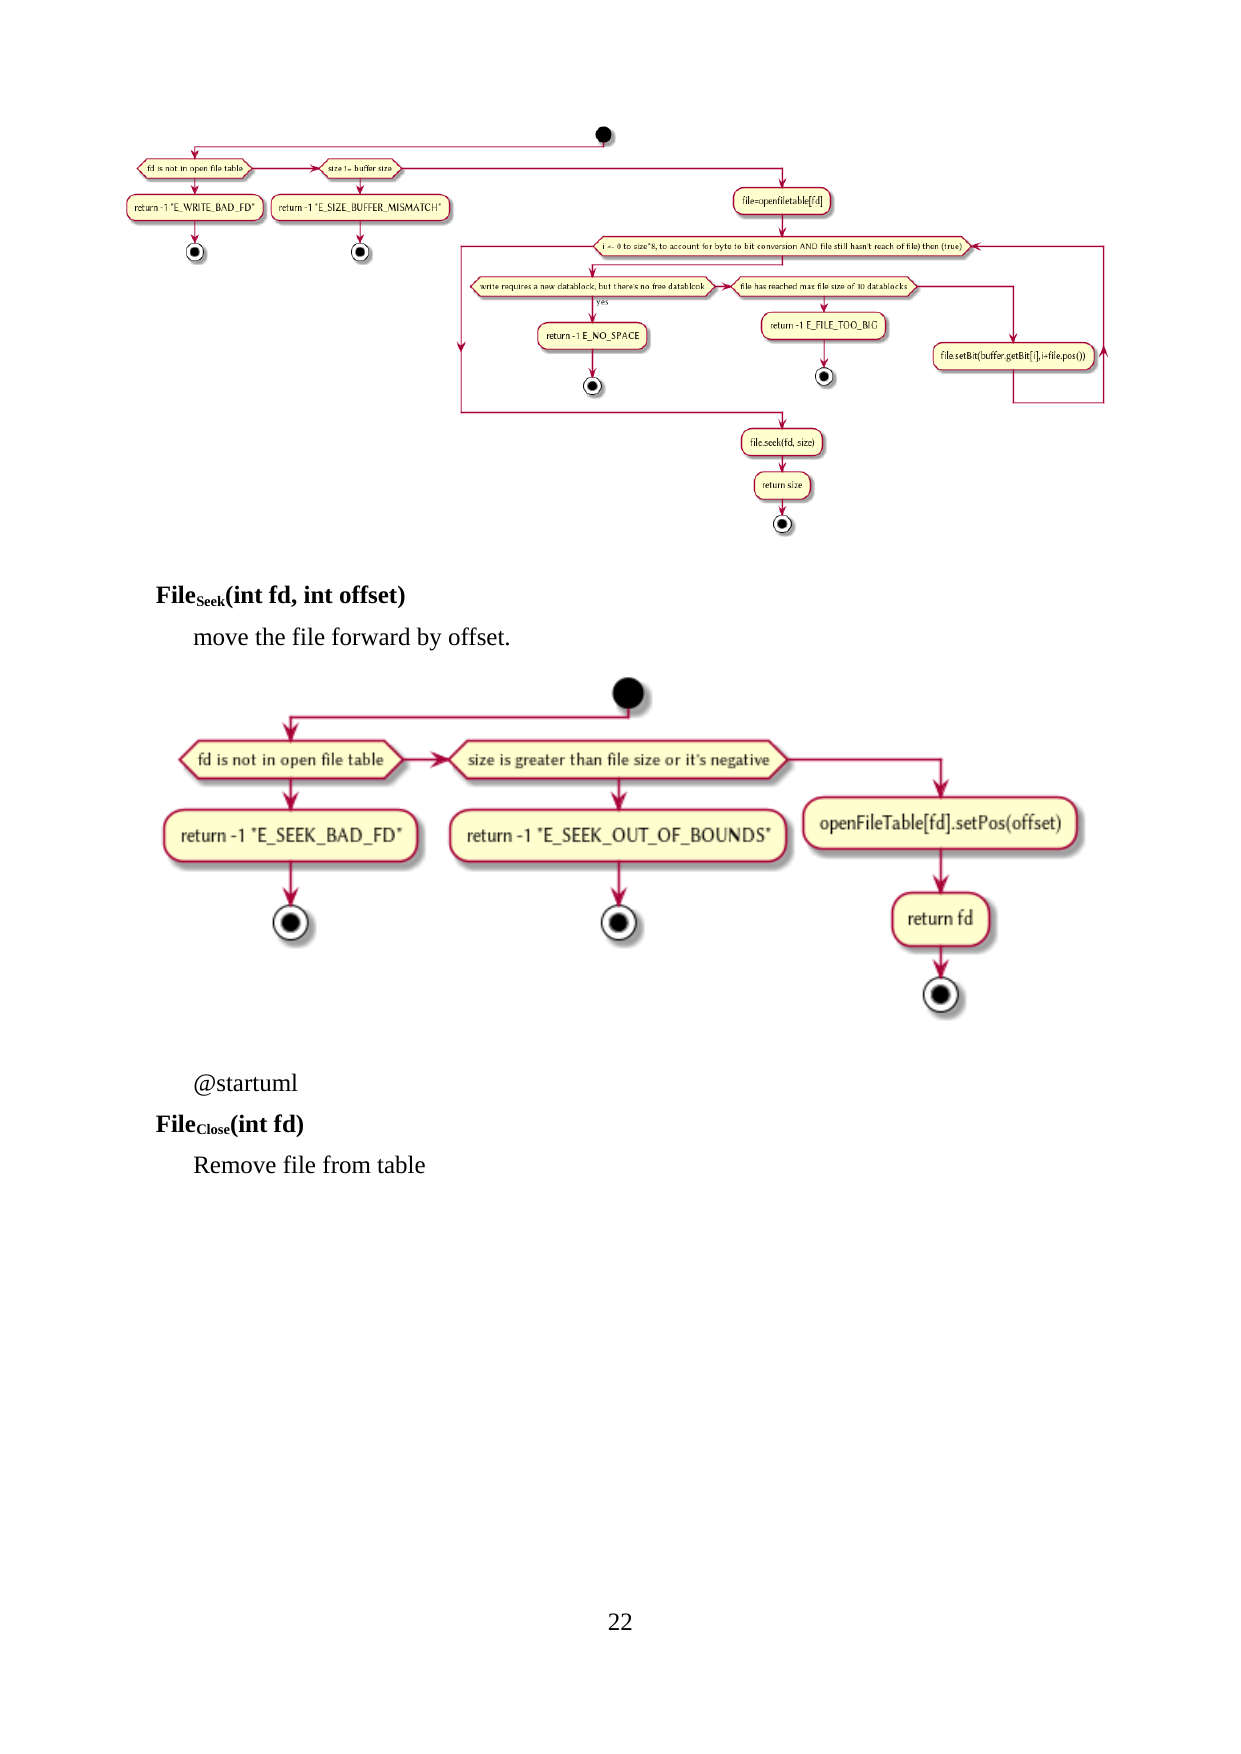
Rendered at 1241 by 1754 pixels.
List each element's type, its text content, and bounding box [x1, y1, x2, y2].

list FileSeek(int fd, int offset) [118, 580, 1122, 609]
list Remove file from table [118, 1150, 1122, 1179]
list FileClose(int fd) [118, 1109, 1122, 1138]
list move the file forward by offset. [118, 622, 1122, 650]
list @startuml [118, 1068, 1122, 1097]
